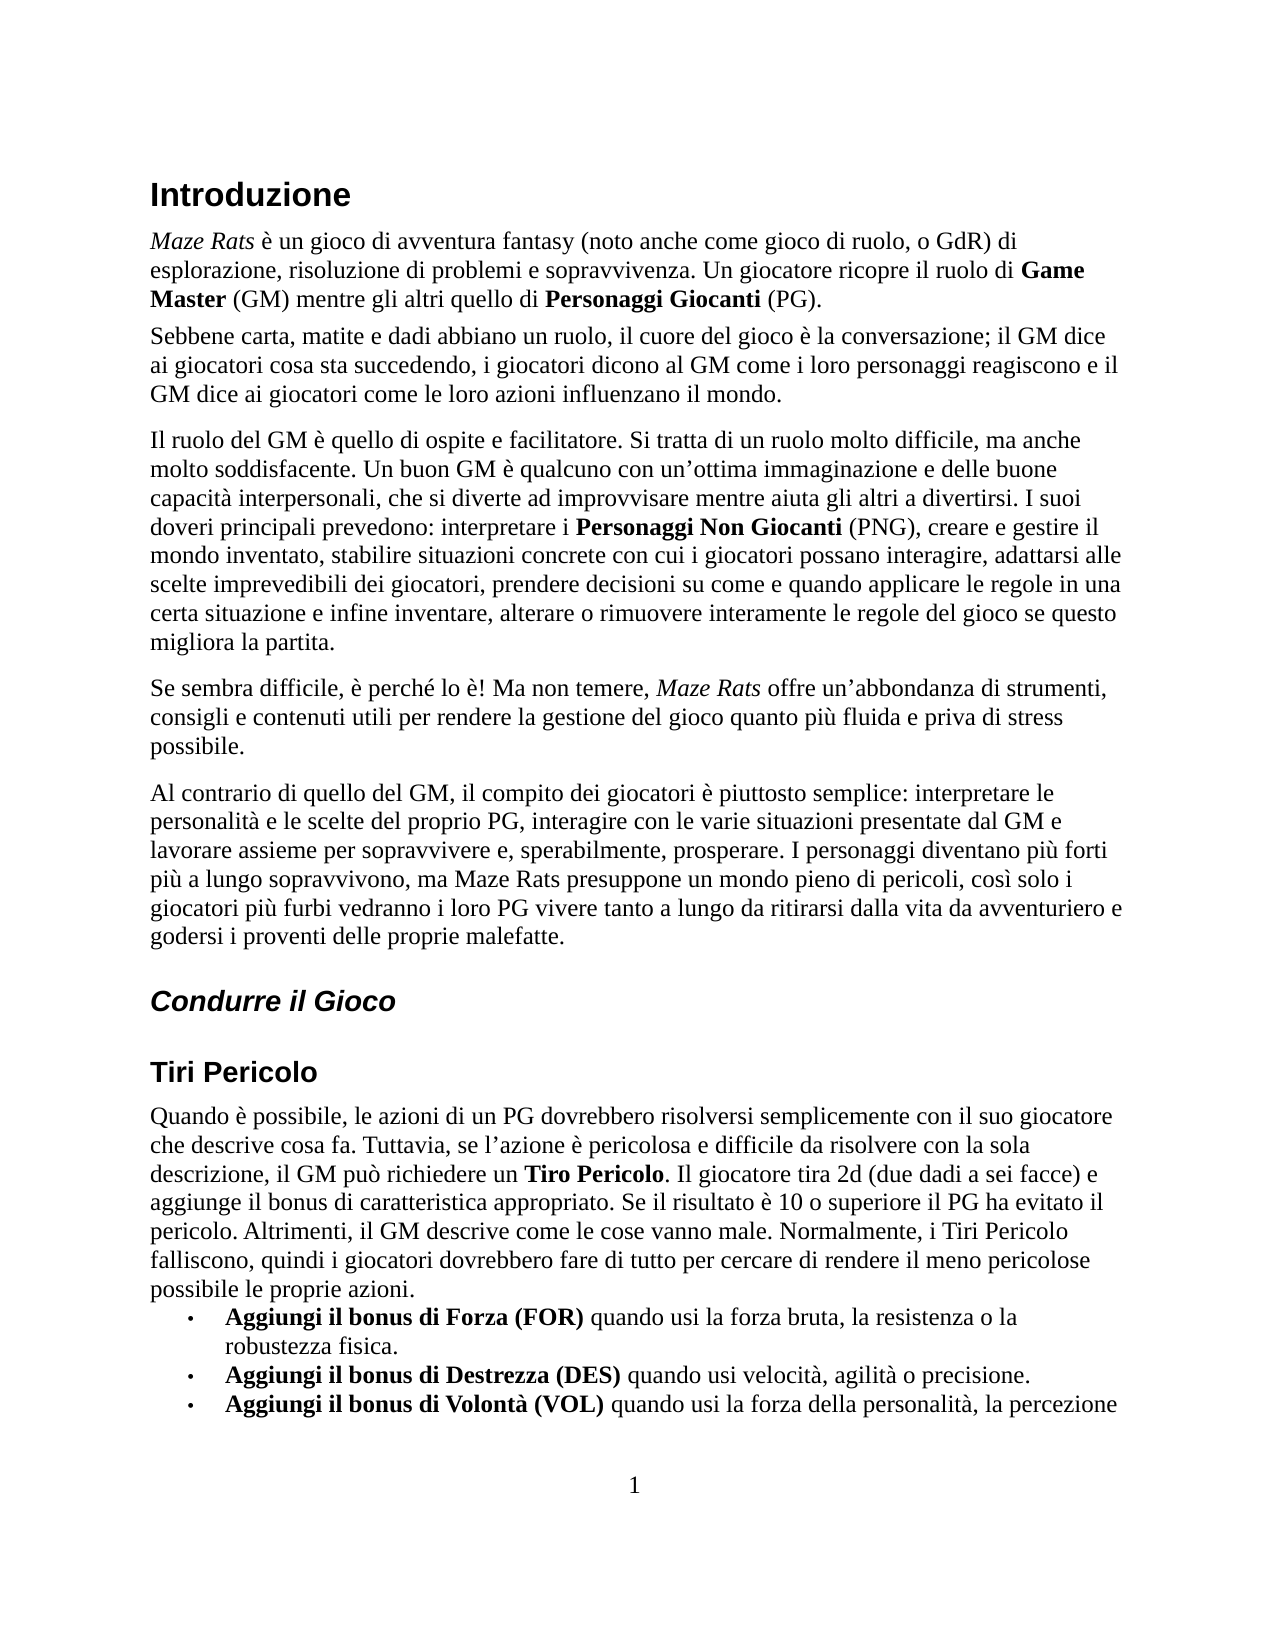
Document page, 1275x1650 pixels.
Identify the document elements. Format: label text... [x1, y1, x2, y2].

list Aggiungi il bonus di Forza (FOR) quando usi la forza bruta, la resistenza o la robustezza fisica. [187, 1302, 1125, 1360]
list Aggiungi il bonus di Destrezza (DES) quando usi velocità, agilità o precisione. [187, 1360, 1125, 1389]
text Al contrario di quello del GM, il compito dei giocatori è piuttosto semplice: interpretare le personalità e le scelte del proprio PG, interagire con le varie situazioni presentate dal GM e lavorare assieme per sopravvivere e, sperabilmente, prosperare. I personaggi diventano più forti più a lungo sopravvivono, ma Maze Rats presuppone un mondo pieno di pericoli, così solo i giocatori più furbi vedranno i loro PG vivere tanto a lungo da ritirarsi dalla vita da avventuriero e godersi i proventi delle proprie malefatte. [150, 778, 1125, 950]
list Aggiungi il bonus di Volontà (VOL) quando usi la forza della personalità, la percezione [187, 1389, 1125, 1417]
text Maze Rats è un gioco di avventura fantasy (noto anche come gioco di ruolo, o GdR) di esplorazione, risoluzione di problemi e sopravvivenza. Un giocatore ricopre il ruolo di Game Master (GM) mentre gli altri quello di Personaggi Giocanti (PG). [150, 226, 1125, 312]
text Quando è possibile, le azioni di un PG dovrebbero risolversi semplicemente con il suo giocatore che descrive cosa fa. Tuttavia, se l’azione è pericolosa e difficile da risolvere con la sola descrizione, il GM può richiedere un Tiro Pericolo. Il giocatore tira 2d (due dadi a sei facce) e aggiunge il bonus di caratteristica appropriato. Se il risultato è 10 o superiore il PG ha evitato il pericolo. Altrimenti, il GM descrive come le cose vanno male. Normalmente, i Tiri Pericolo falliscono, quindi i giocatori dovrebbero fare di tutto per cercare di rendere il meno pericolose possibile le proprie azioni. [150, 1101, 1125, 1302]
subtitle Condurre il Gioco [150, 984, 1125, 1018]
text Sebbene carta, matite e dadi abbiano un ruolo, il cuore del gioco è la conversazione; il GM dice ai giocatori cosa sta succedendo, i giocatori dicono al GM come i loro personaggi reagiscono e il GM dice ai giocatori come le loro azioni influenzano il mondo. [150, 321, 1125, 408]
subtitle Tiri Pericolo [150, 1055, 1125, 1089]
text Il ruolo del GM è quello di ospite e facilitatore. Si tratta di un ruolo molto difficile, ma anche molto soddisfacente. Un buon GM è qualcuno con un’ottima immaginazione e delle buone capacità interpersonali, che si diverte ad improvvisare mentre aiuta gli altri a divertirsi. I suoi doveri principali prevedono: interpretare i Personaggi Non Giocanti (PNG), creare e gestire il mondo inventato, stabilire situazioni concrete con cui i giocatori possano interagire, adattarsi alle scelte imprevedibili dei giocatori, prendere decisioni su come e quando applicare le regole in una certa situazione e infine inventare, alterare o rimuovere interamente le regole del gioco se questo migliora la partita. [150, 426, 1125, 656]
subtitle Introduzione [150, 175, 1125, 214]
text Se sembra difficile, è perché lo è! Ma non temere, Maze Rats offre un’abbondanza di strumenti, consigli e contenuti utili per rendere la gestione del gioco quanto più fluida e priva di stress possibile. [150, 673, 1125, 760]
